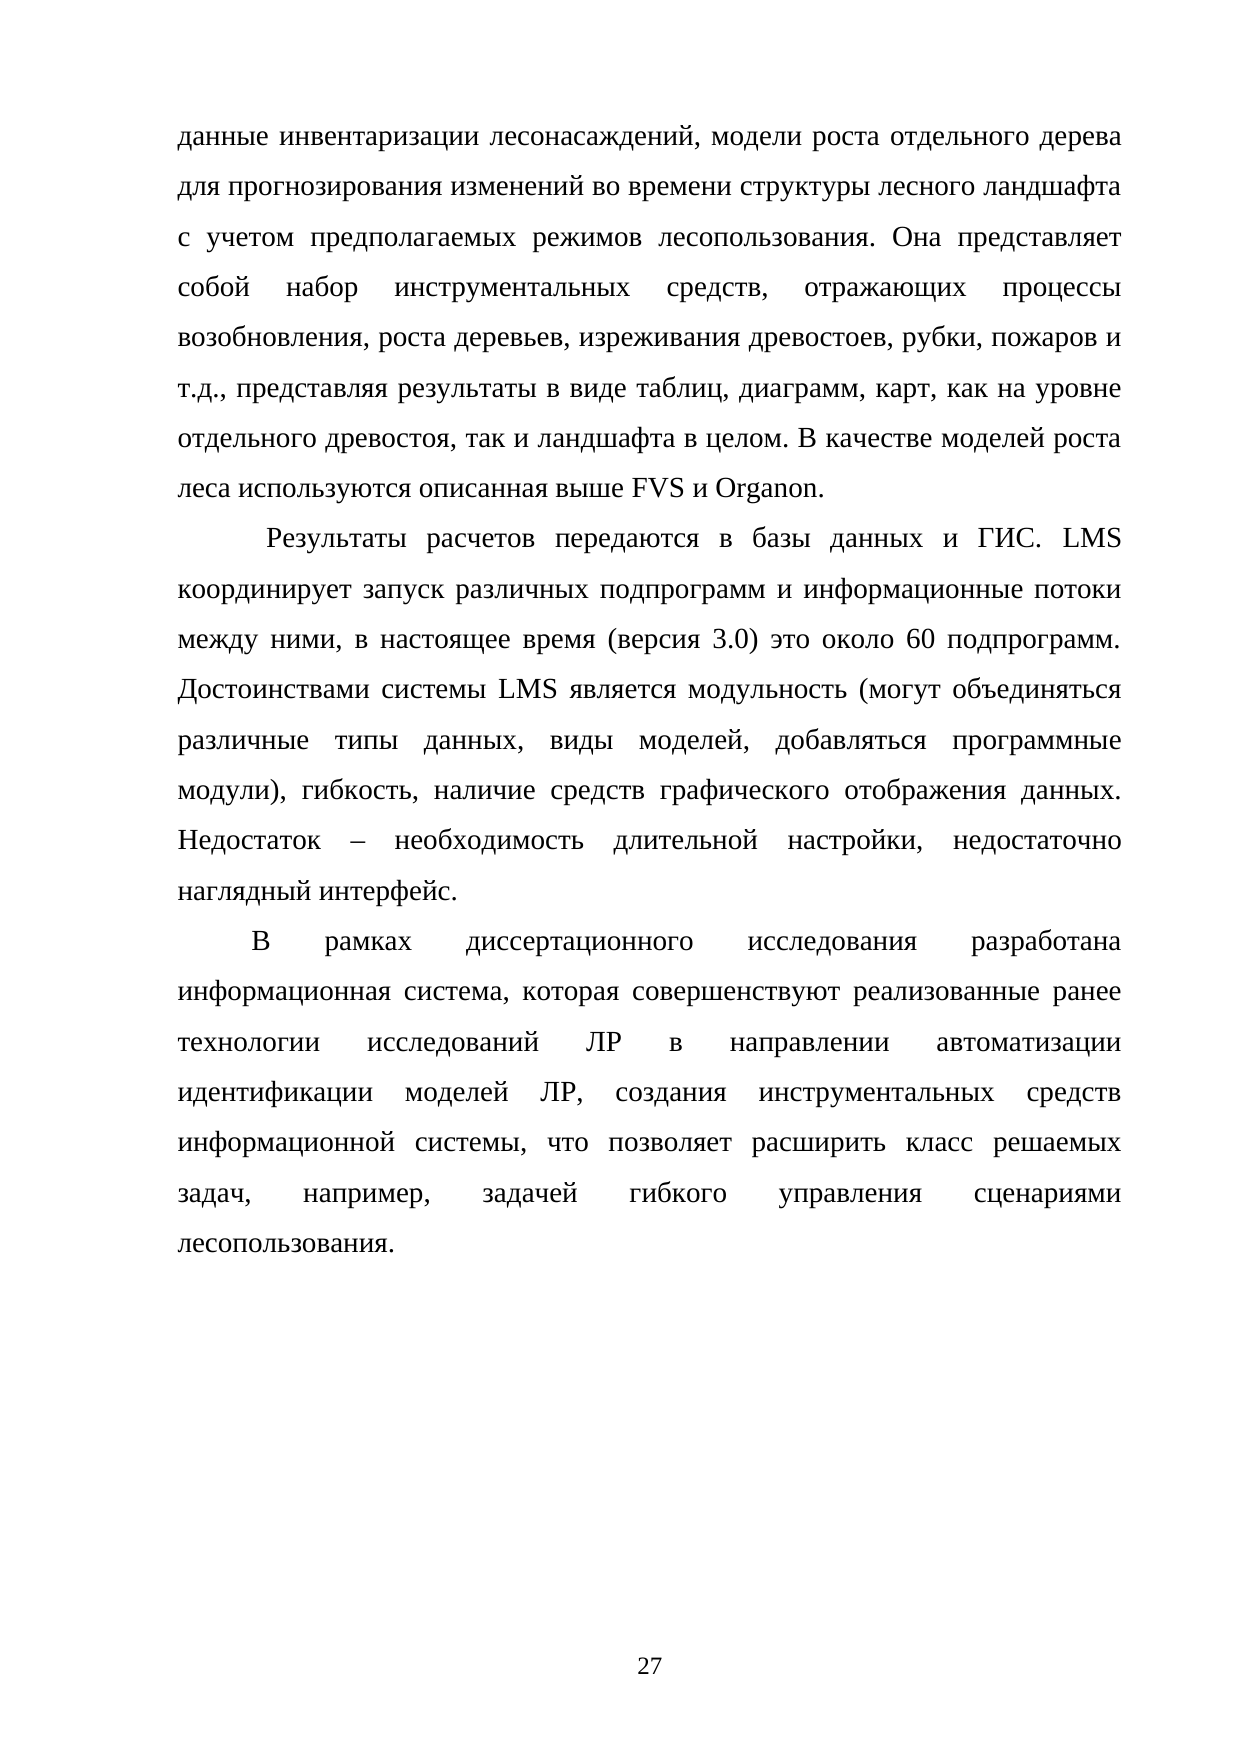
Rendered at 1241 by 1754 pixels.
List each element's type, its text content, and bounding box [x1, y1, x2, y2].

text данные инвентаризации лесонасаждений, модели роста отдельного дерева для прогнозирования изменений во времени структуры лесного ландшафта с учетом предполагаемых режимов лесопользования. Она представляет собой набор инструментальных средств, отражающих процессы возобновления, роста деревьев, изреживания древостоев, рубки, пожаров и т.д., представляя результаты в виде таблиц, диаграмм, карт, как на уровне отдельного древостоя, так и ландшафта в целом. В качестве моделей роста леса используются описанная выше FVS и Organon. [177, 118, 1122, 504]
text В рамках диссертационного исследования разработана информационная система, которая совершенствуют реализованные ранее технологии исследований ЛР в направлении автоматизации идентификации моделей ЛР, создания инструментальных средств информационной системы, что позволяет расширить класс решаемых задач, например, задачей гибкого управления сценариями лесопользования. [177, 923, 1122, 1258]
text Результаты расчетов передаются в базы данных и ГИС. LMS координирует запуск различных подпрограмм и информационные потоки между ними, в настоящее время (версия 3.0) это около 60 подпрограмм. Достоинствами системы LMS является модульность (могут объединяться различные типы данных, виды моделей, добавляться программные модули), гибкость, наличие средств графического отображения данных. Недостаток – необходимость длительной настройки, недостаточно наглядный интерфейс. [177, 521, 1122, 906]
